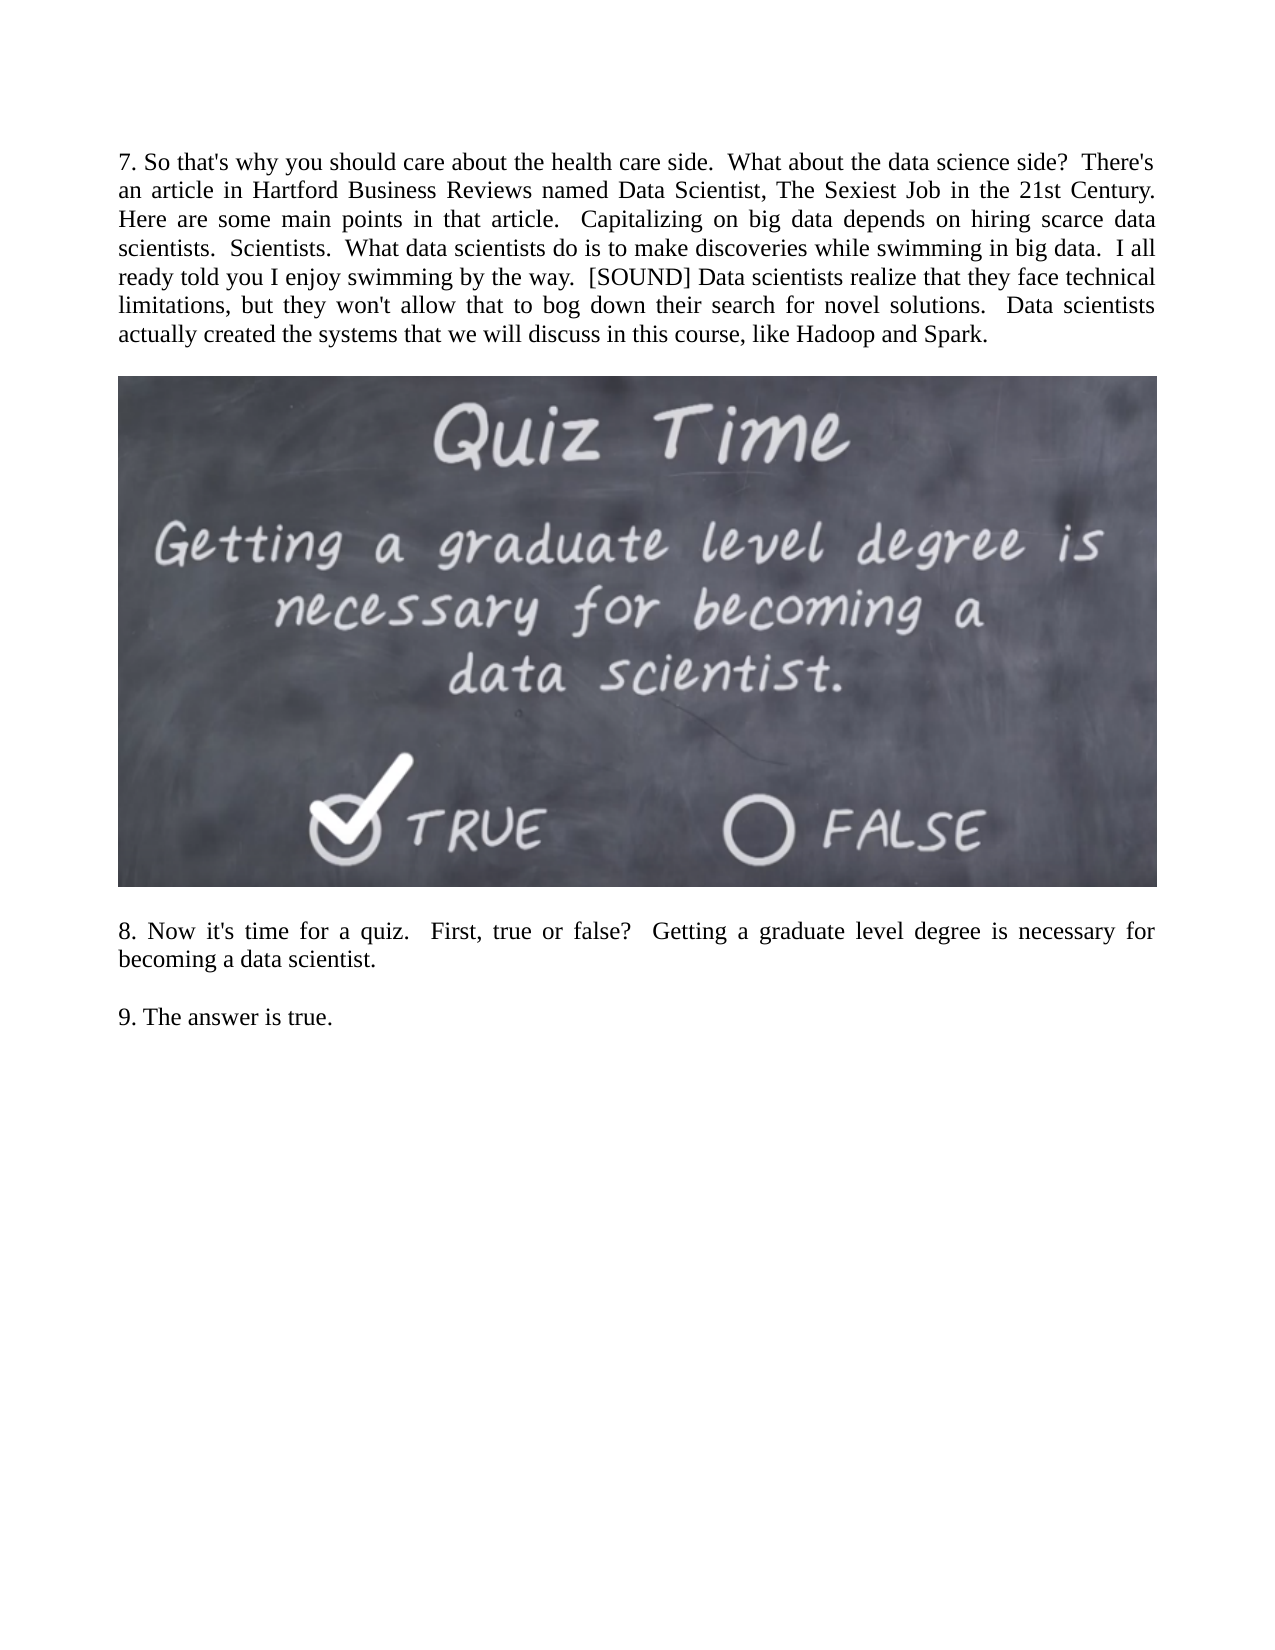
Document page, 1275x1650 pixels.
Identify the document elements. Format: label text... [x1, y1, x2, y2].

text 9. The answer is true. [118, 1002, 1157, 1031]
text 8. Now it's time for a quiz. First, true or false? Getting a graduate level degree is necessary for becoming a data scientist. [118, 916, 1157, 973]
picture [118, 376, 1157, 887]
text 7. So that's why you should care about the health care side. What about the data science side? There's an article in Hartford Business Reviews named Data Scientist, The Sexiest Job in the 21st Century. Here are some main points in that article. Capitalizing on big data depends on hiring scarce data scientists. Scientists. What data scientists do is to make discoveries while swimming in big data. I all ready told you I enjoy swimming by the way. [SOUND] Data scientists realize that they face technical limitations, but they won't allow that to bog down their search for novel solutions. Data scientists actually created the systems that we will discuss in this course, like Hadoop and Spark. [118, 147, 1157, 348]
